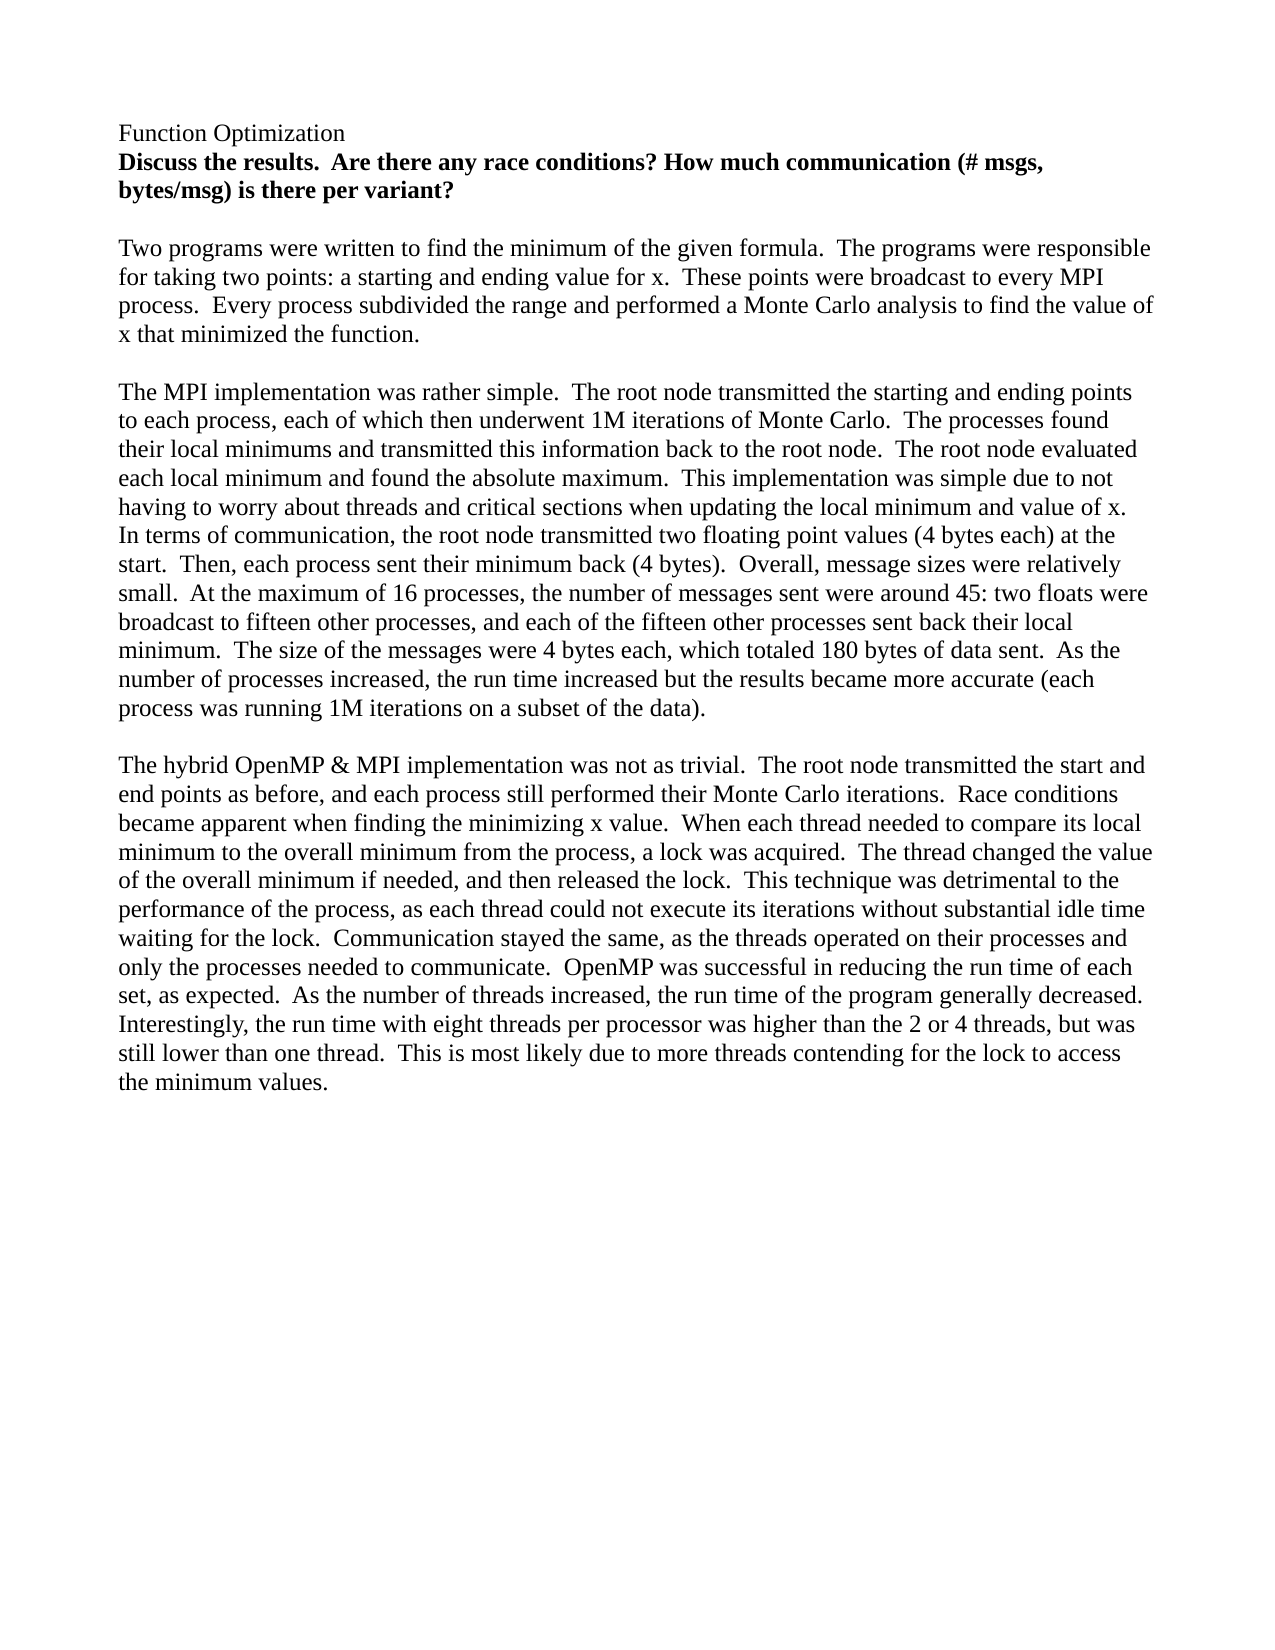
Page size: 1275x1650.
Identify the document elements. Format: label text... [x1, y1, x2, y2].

text Two programs were written to find the minimum of the given formula. The programs were responsible for taking two points: a starting and ending value for x. These points were broadcast to every MPI process. Every process subdivided the range and performed a Monte Carlo analysis to find the value of x that minimized the function. [118, 233, 1157, 348]
text The hybrid OpenMP & MPI implementation was not as trivial. The root node transmitted the start and end points as before, and each process still performed their Monte Carlo iterations. Race conditions became apparent when finding the minimizing x value. When each thread needed to compare its local minimum to the overall minimum from the process, a lock was acquired. The thread changed the value of the overall minimum if needed, and then released the lock. This technique was detrimental to the performance of the process, as each thread could not execute its iterations without substantial idle time waiting for the lock. Communication stayed the same, as the threads operated on their processes and only the processes needed to communicate. OpenMP was successful in reducing the run time of each set, as expected. As the number of threads increased, the run time of the program generally decreased. Interestingly, the run time with eight threads per processor was higher than the 2 or 4 threads, but was still lower than one thread. This is most likely due to more threads contending for the lock to access the minimum values. [118, 751, 1157, 1096]
text Function Optimization [118, 118, 1157, 147]
text The MPI implementation was rather simple. The root node transmitted the starting and ending points to each process, each of which then underwent 1M iterations of Monte Carlo. The processes found their local minimums and transmitted this information back to the root node. The root node evaluated each local minimum and found the absolute maximum. This implementation was simple due to not having to worry about threads and critical sections when updating the local minimum and value of x. In terms of communication, the root node transmitted two floating point values (4 bytes each) at the start. Then, each process sent their minimum back (4 bytes). Overall, message sizes were relatively small. At the maximum of 16 processes, the number of messages sent were around 45: two floats were broadcast to fifteen other processes, and each of the fifteen other processes sent back their local minimum. The size of the messages were 4 bytes each, which totaled 180 bytes of data sent. As the number of processes increased, the run time increased but the results became more accurate (each process was running 1M iterations on a subset of the data). [118, 377, 1157, 722]
text Discuss the results. Are there any race conditions? How much communication (# msgs, bytes/msg) is there per variant? [118, 147, 1157, 204]
